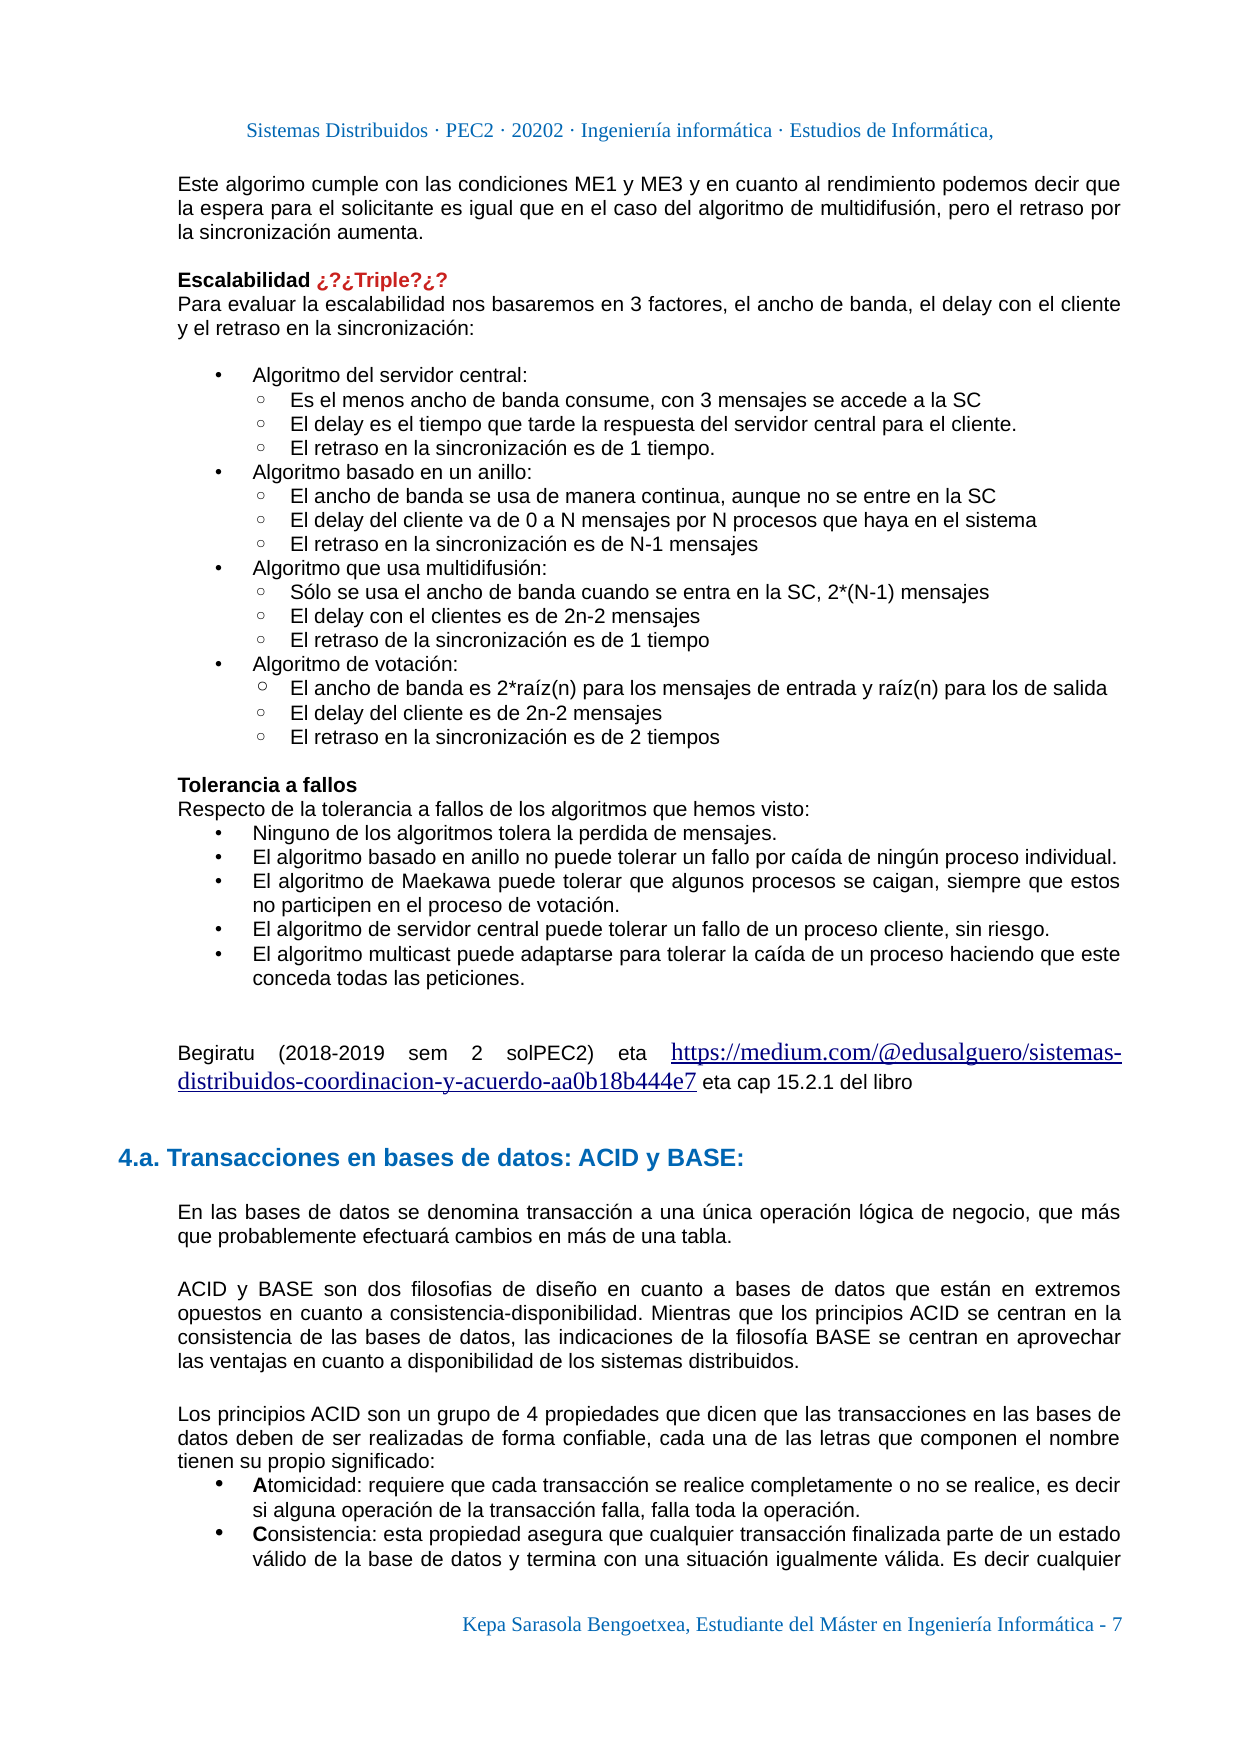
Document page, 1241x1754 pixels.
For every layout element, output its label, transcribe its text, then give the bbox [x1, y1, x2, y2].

list Ninguno de los algoritmos tolera la perdida de mensajes. [215, 821, 1122, 845]
list Es el menos ancho de banda consume, con 3 mensajes se accede a la SC [252, 387, 1122, 411]
text Escalabilidad ¿?¿Triple?¿? [177, 267, 1122, 291]
list Algoritmo que usa multidifusión: [215, 556, 1122, 580]
list El delay del cliente es de 2n-2 mensajes [252, 701, 1122, 725]
list Consistencia: esta propiedad asegura que cualquier transacción finalizada parte de un estado válido de la base de datos y termina con una situación igualmente válida. Es decir cualquier [215, 1522, 1122, 1571]
list El algoritmo de servidor central puede tolerar un fallo de un proceso cliente, sin riesgo. [215, 917, 1122, 941]
text Los principios ACID son un grupo de 4 propiedades que dicen que las transacciones en las bases de datos deben de ser realizadas de forma confiable, cada una de las letras que componen el nombre tienen su propio significado: [177, 1401, 1122, 1473]
list Algoritmo del servidor central: [215, 363, 1122, 387]
text 4.a. Transacciones en bases de datos: ACID y BASE: [118, 1143, 1122, 1171]
text ACID y BASE son dos filosofias de diseño en cuanto a bases de datos que están en extremos opuestos en cuanto a consistencia-disponibilidad. Mientras que los principios ACID se centran en la consistencia de las bases de datos, las indicaciones de la filosofía BASE se centran en aprovechar las ventajas en cuanto a disponibilidad de los sistemas distribuidos. [177, 1277, 1122, 1373]
text Tolerancia a fallos [177, 773, 1122, 797]
list El retraso en la sincronización es de N-1 mensajes [252, 532, 1122, 556]
list El retraso de la sincronización es de 1 tiempo [252, 628, 1122, 652]
list El algoritmo basado en anillo no puede tolerar un fallo por caída de ningún proceso individual. [215, 845, 1122, 869]
list El retraso en la sincronización es de 1 tiempo. [252, 436, 1122, 459]
list El algoritmo de Maekawa puede tolerar que algunos procesos se caigan, siempre que estos no participen en el proceso de votación. [215, 869, 1122, 917]
text Respecto de la tolerancia a fallos de los algoritmos que hemos visto: [177, 797, 1122, 821]
text Este algorimo cumple con las condiciones ME1 y ME3 y en cuanto al rendimiento podemos decir que la espera para el solicitante es igual que en el caso del algoritmo de multidifusión, pero el retraso por la sincronización aumenta. [177, 172, 1122, 243]
text Begiratu (2018-2019 sem 2 solPEC2) eta https://medium.com/@edusalguero/sistemas-distribuidos-coordinacion-y-acuerdo-aa0b18b444e7 eta cap 15.2.1 del libro [177, 1037, 1122, 1095]
list Sólo se usa el ancho de banda cuando se entra en la SC, 2*(N-1) mensajes [252, 580, 1122, 604]
list El delay con el clientes es de 2n-2 mensajes [252, 604, 1122, 628]
list Algoritmo basado en un anillo: [215, 459, 1122, 484]
list El ancho de banda es 2*raíz(n) para los mensajes de entrada y raíz(n) para los de salida [252, 676, 1122, 701]
list El delay es el tiempo que tarde la respuesta del servidor central para el cliente. [252, 411, 1122, 436]
list Algoritmo de votación: [215, 652, 1122, 676]
list El algoritmo multicast puede adaptarse para tolerar la caída de un proceso haciendo que este conceda todas las peticiones. [215, 941, 1122, 989]
list El ancho de banda se usa de manera continua, aunque no se entre en la SC [252, 484, 1122, 508]
list El retraso en la sincronización es de 2 tiempos [252, 725, 1122, 749]
text En las bases de datos se denomina transacción a una única operación lógica de negocio, que más que probablemente efectuará cambios en más de una tabla. [177, 1200, 1122, 1248]
list Atomicidad: requiere que cada transacción se realice completamente o no se realice, es decir si alguna operación de la transacción falla, falla toda la operación. [215, 1473, 1122, 1522]
list El delay del cliente va de 0 a N mensajes por N procesos que haya en el sistema [252, 508, 1122, 532]
text Para evaluar la escalabilidad nos basaremos en 3 factores, el ancho de banda, el delay con el cliente y el retraso en la sincronización: [177, 291, 1122, 339]
